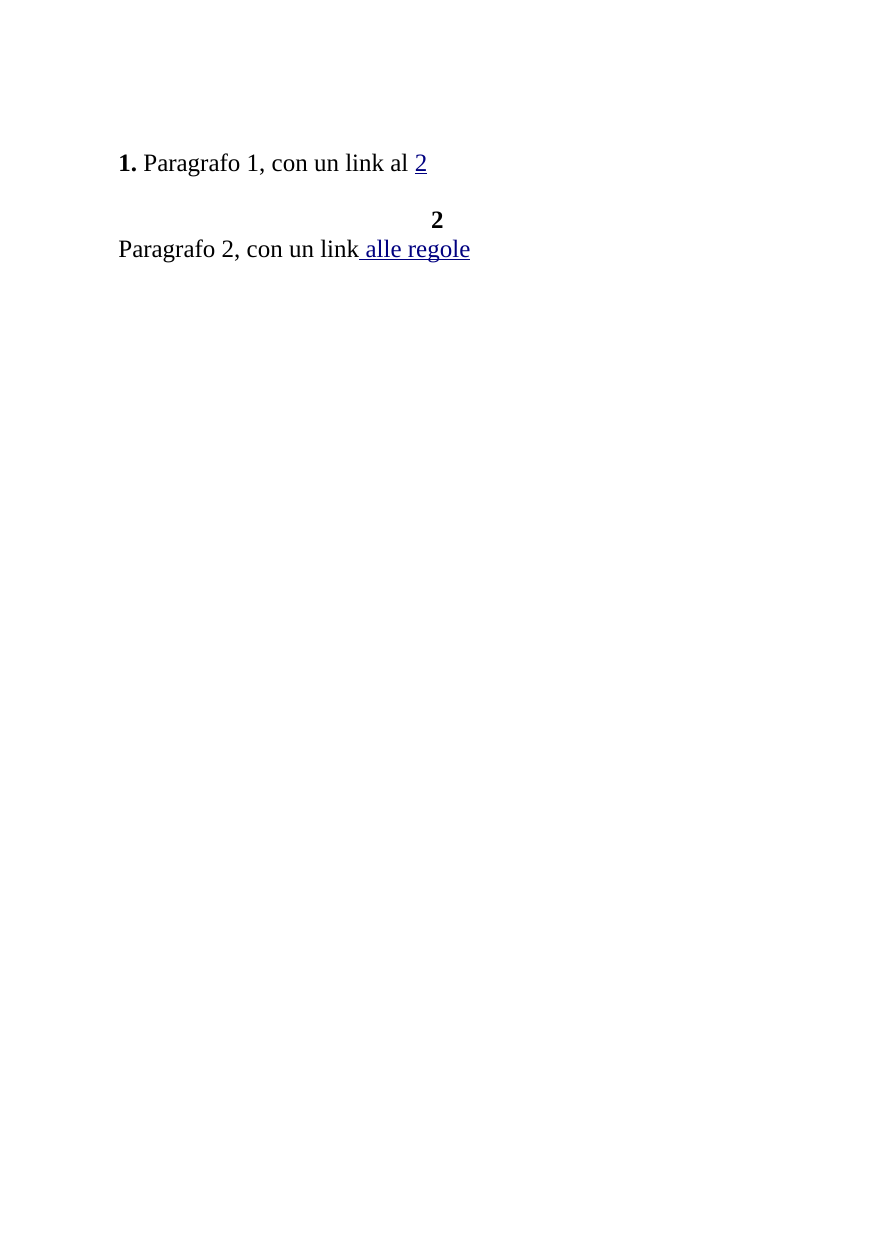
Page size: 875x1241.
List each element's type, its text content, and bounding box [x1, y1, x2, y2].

text Paragrafo 2, con un link alle regole [118, 234, 756, 263]
text 1. Paragrafo 1, con un link al 2 [118, 148, 756, 176]
text 2 [118, 205, 756, 234]
